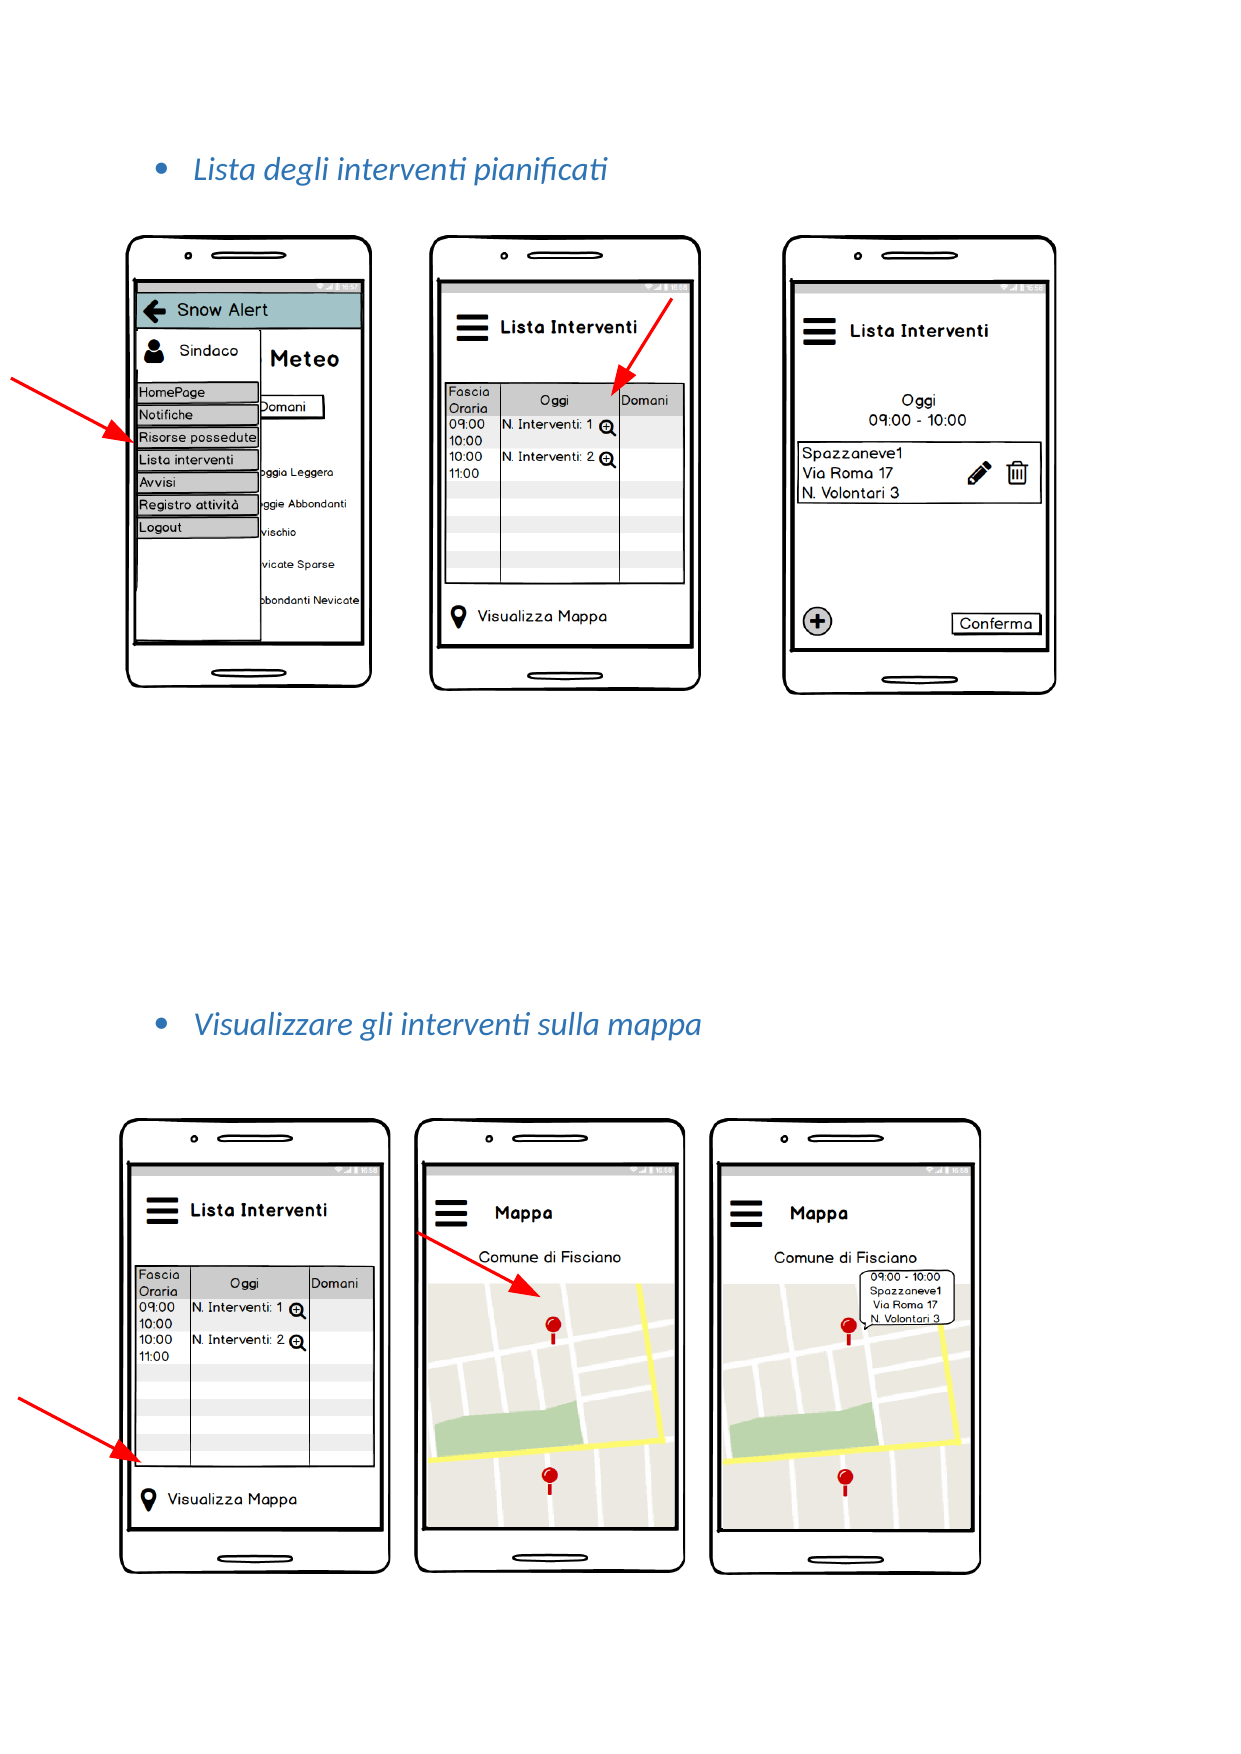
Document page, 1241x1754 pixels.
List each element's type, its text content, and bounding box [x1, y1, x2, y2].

list Lista degli interventi pianificati [156, 148, 1122, 188]
list Visualizzare gli interventi sulla mappa [156, 1002, 1122, 1043]
